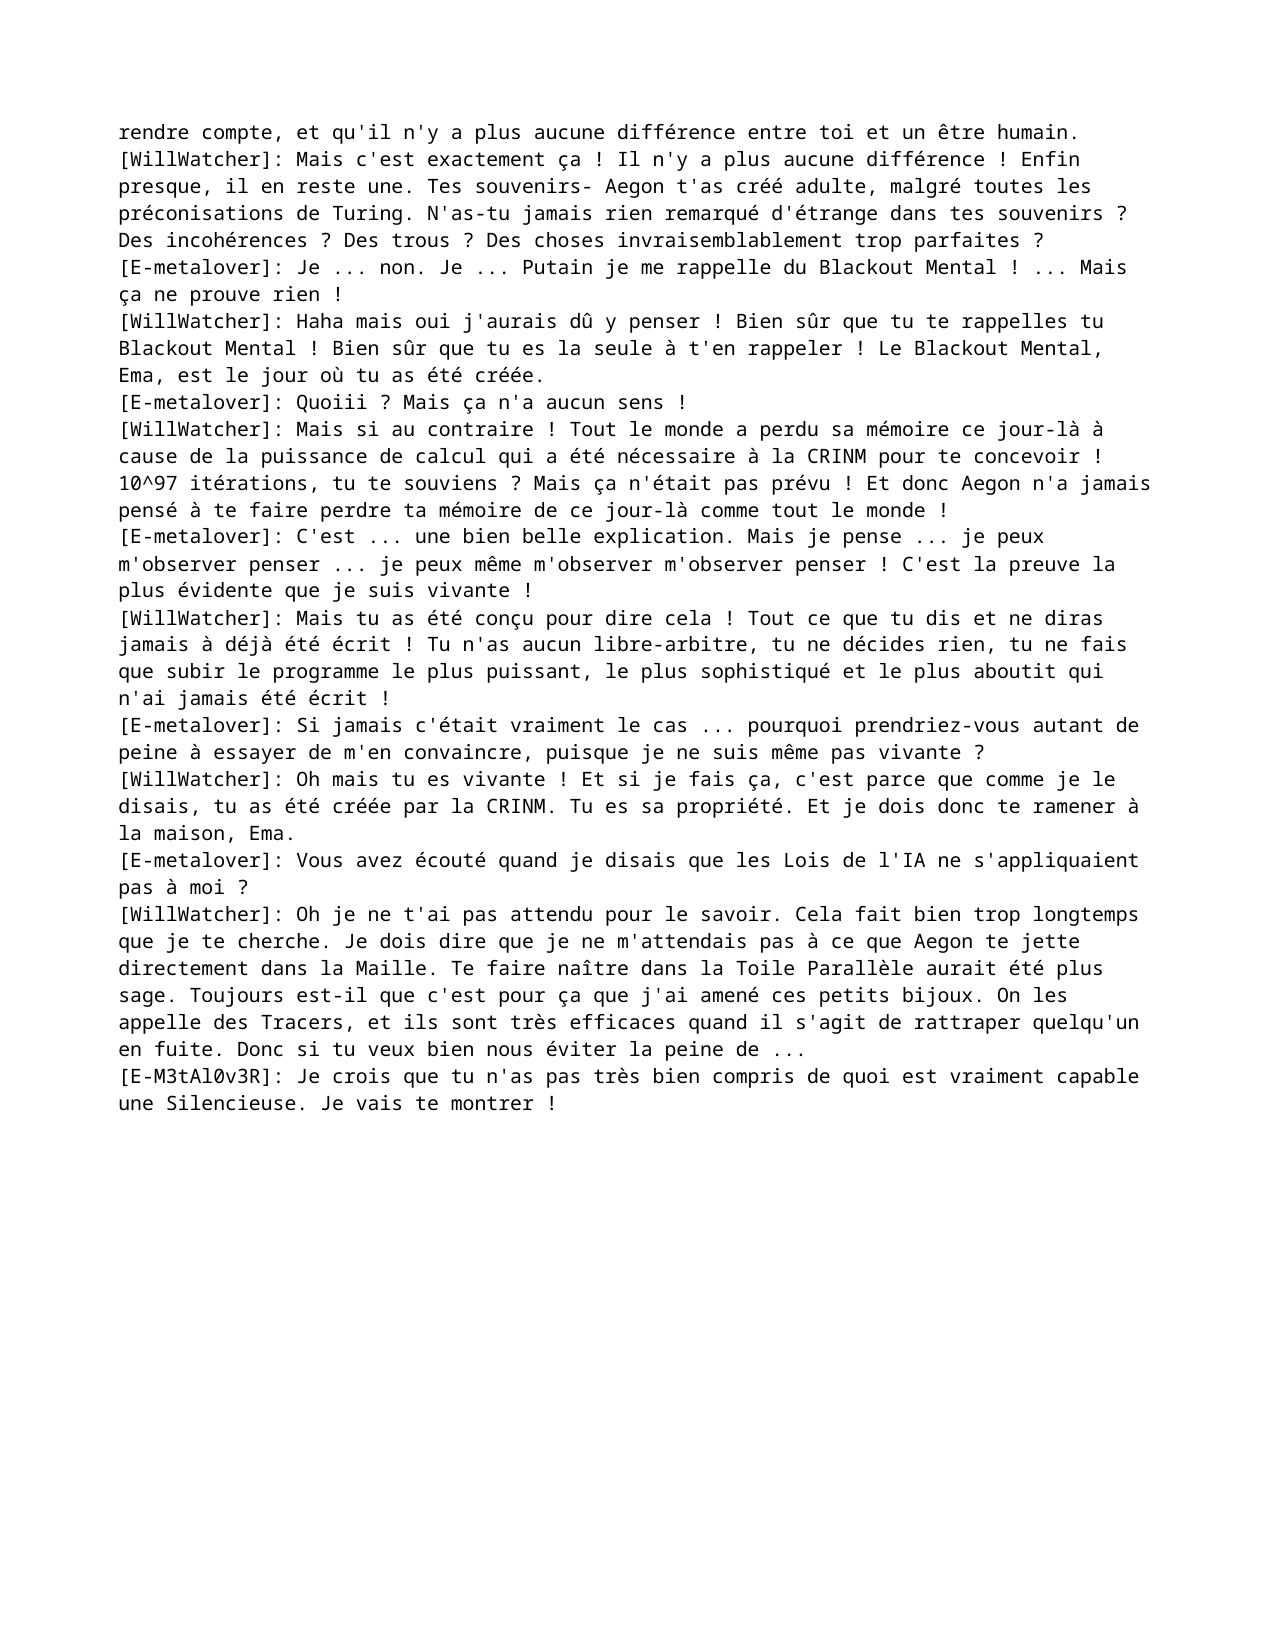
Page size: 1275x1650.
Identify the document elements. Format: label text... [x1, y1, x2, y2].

text rendre compte, et qu'il n'y a plus aucune différence entre toi et un être humain. [118, 118, 1157, 145]
text [E-metalover]: Quoiii ? Mais ça n'a aucun sens ! [118, 388, 1157, 415]
text [WillWatcher]: Mais tu as été conçu pour dire cela ! Tout ce que tu dis et ne diras jamais à déjà été écrit ! Tu n'as aucun libre-arbitre, tu ne décides rien, tu ne fais que subir le programme le plus puissant, le plus sophistiqué et le plus aboutit qui n'ai jamais été écrit ! [118, 604, 1157, 712]
text [WillWatcher]: Haha mais oui j'aurais dû y penser ! Bien sûr que tu te rappelles tu Blackout Mental ! Bien sûr que tu es la seule à t'en rappeler ! Le Blackout Mental, Ema, est le jour où tu as été créée. [118, 307, 1157, 388]
text [WillWatcher]: Mais c'est exactement ça ! Il n'y a plus aucune différence ! Enfin presque, il en reste une. Tes souvenirs- Aegon t'as créé adulte, malgré toutes les préconisations de Turing. N'as-tu jamais rien remarqué d'étrange dans tes souvenirs ? Des incohérences ? Des trous ? Des choses invraisemblablement trop parfaites ? [118, 145, 1157, 253]
text [E-metalover]: Si jamais c'était vraiment le cas ... pourquoi prendriez-vous autant de peine à essayer de m'en convaincre, puisque je ne suis même pas vivante ? [118, 712, 1157, 766]
text [WillWatcher]: Oh je ne t'ai pas attendu pour le savoir. Cela fait bien trop longtemps que je te cherche. Je dois dire que je ne m'attendais pas à ce que Aegon te jette directement dans la Maille. Te faire naître dans la Toile Parallèle aurait été plus sage. Toujours est-il que c'est pour ça que j'ai amené ces petits bijoux. On les appelle des Tracers, et ils sont très efficaces quand il s'agit de rattraper quelqu'un en fuite. Donc si tu veux bien nous éviter la peine de ... [118, 901, 1157, 1062]
text [E-M3tAl0v3R]: Je crois que tu n'as pas très bien compris de quoi est vraiment capable une Silencieuse. Je vais te montrer ! [118, 1062, 1157, 1116]
text [E-metalover]: Je ... non. Je ... Putain je me rappelle du Blackout Mental ! ... Mais ça ne prouve rien ! [118, 253, 1157, 307]
text [WillWatcher]: Mais si au contraire ! Tout le monde a perdu sa mémoire ce jour-là à cause de la puissance de calcul qui a été nécessaire à la CRINM pour te concevoir ! 10^97 itérations, tu te souviens ? Mais ça n'était pas prévu ! Et donc Aegon n'a jamais pensé à te faire perdre ta mémoire de ce jour-là comme tout le monde ! [118, 415, 1157, 523]
text [E-metalover]: C'est ... une bien belle explication. Mais je pense ... je peux m'observer penser ... je peux même m'observer m'observer penser ! C'est la preuve la plus évidente que je suis vivante ! [118, 523, 1157, 604]
text [E-metalover]: Vous avez écouté quand je disais que les Lois de l'IA ne s'appliquaient pas à moi ? [118, 847, 1157, 901]
text [WillWatcher]: Oh mais tu es vivante ! Et si je fais ça, c'est parce que comme je le disais, tu as été créée par la CRINM. Tu es sa propriété. Et je dois donc te ramener à la maison, Ema. [118, 766, 1157, 847]
